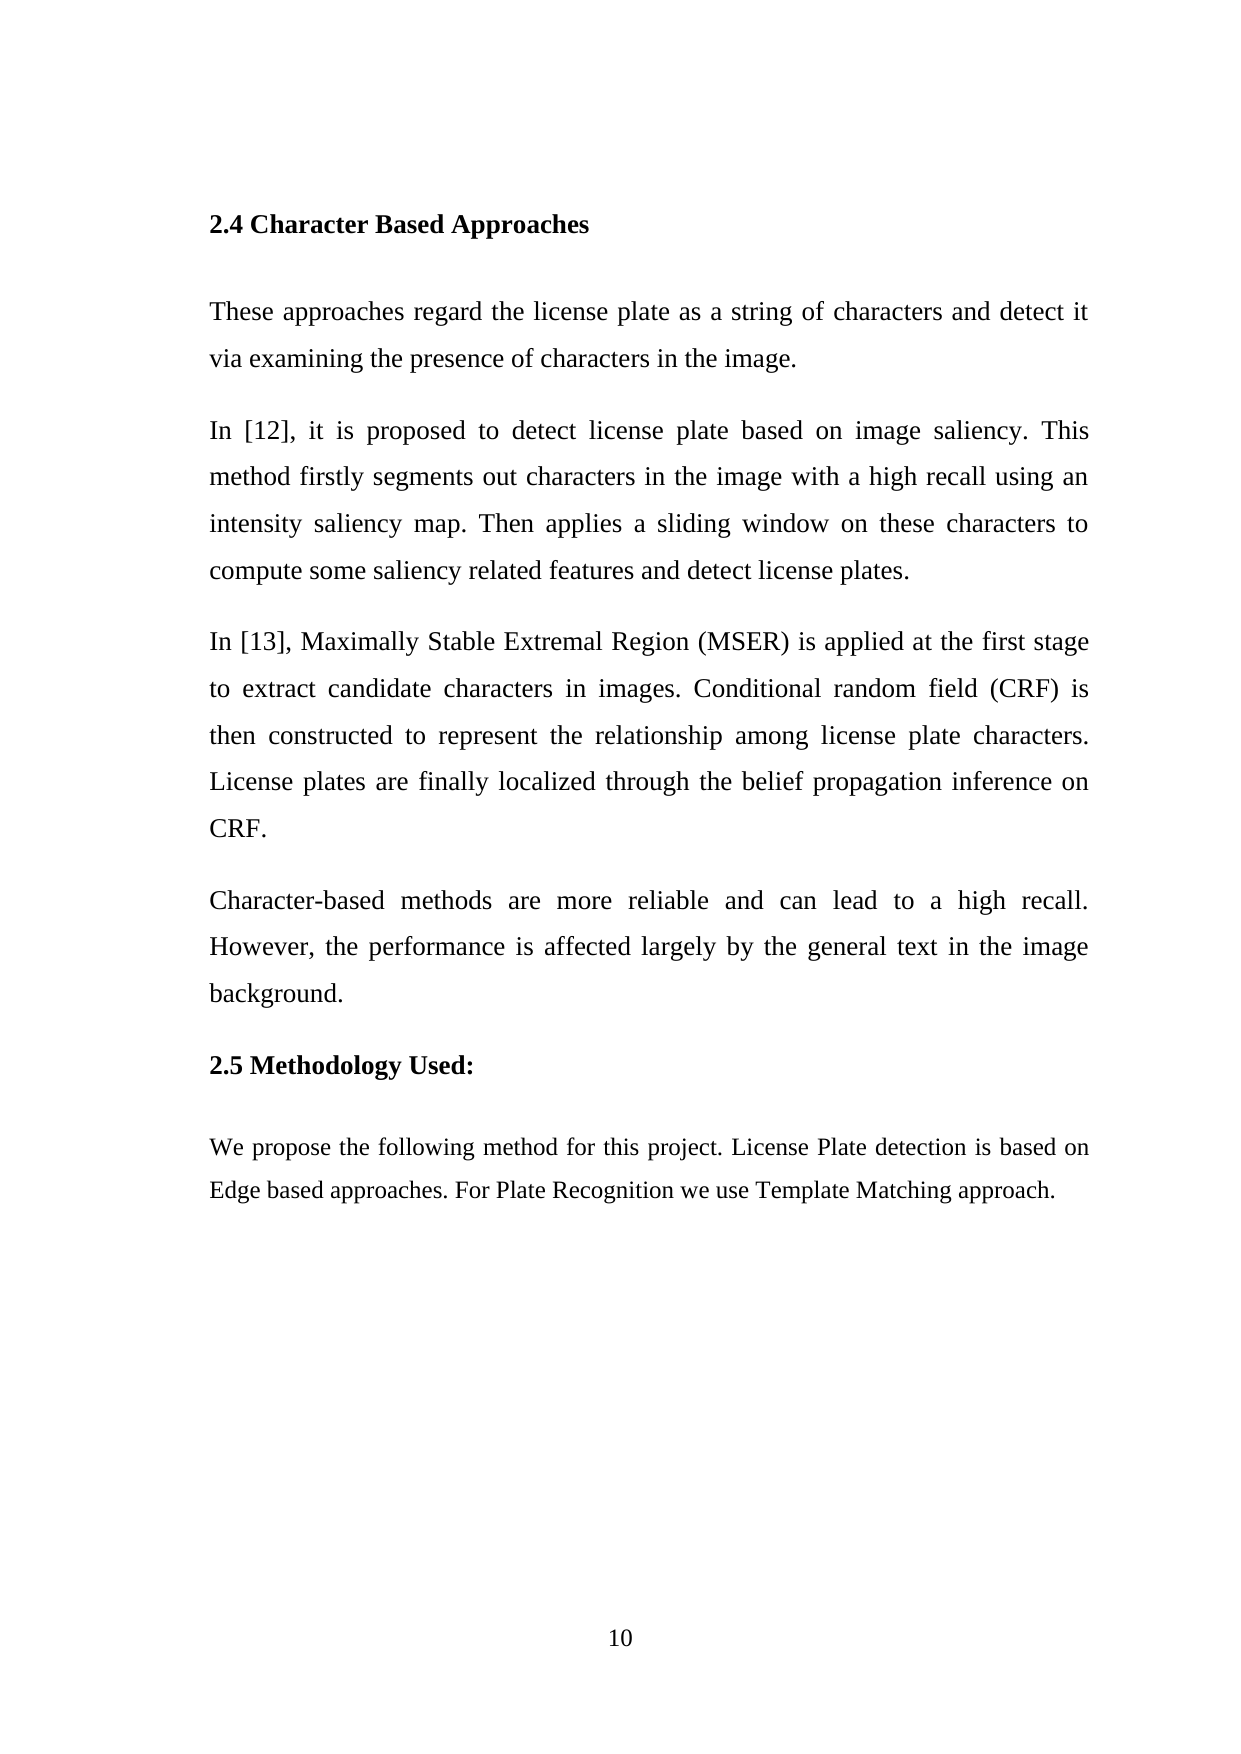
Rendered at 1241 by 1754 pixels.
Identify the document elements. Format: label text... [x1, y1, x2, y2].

text 2.5 Methodology Used: [150, 1049, 1090, 1080]
text In [12], it is proposed to detect license plate based on image saliency. This method firstly segments out characters in the image with a high recall using an intensity saliency map. Then applies a sliding window on these characters to compute some saliency related features and detect license plates. [209, 414, 1090, 585]
text These approaches regard the license plate as a string of characters and detect it via examining the presence of characters in the image. [209, 296, 1090, 373]
text 2.4 Character Based Approaches [209, 208, 1090, 239]
text In [13], Maximally Stable Extremal Region (MSER) is applied at the first stage to extract candidate characters in images. Conditional random field (CRF) is then constructed to represent the relationship among license plate characters. License plates are finally localized through the belief propagation inference on CRF. [209, 626, 1090, 843]
text We propose the following method for this project. License Plate detection is based on Edge based approaches. For Plate Recognition we use Template Matching approach. [209, 1132, 1090, 1204]
text Character-based methods are more reliable and can lead to a high recall. However, the performance is affected largely by the general text in the image background. [209, 884, 1090, 1008]
